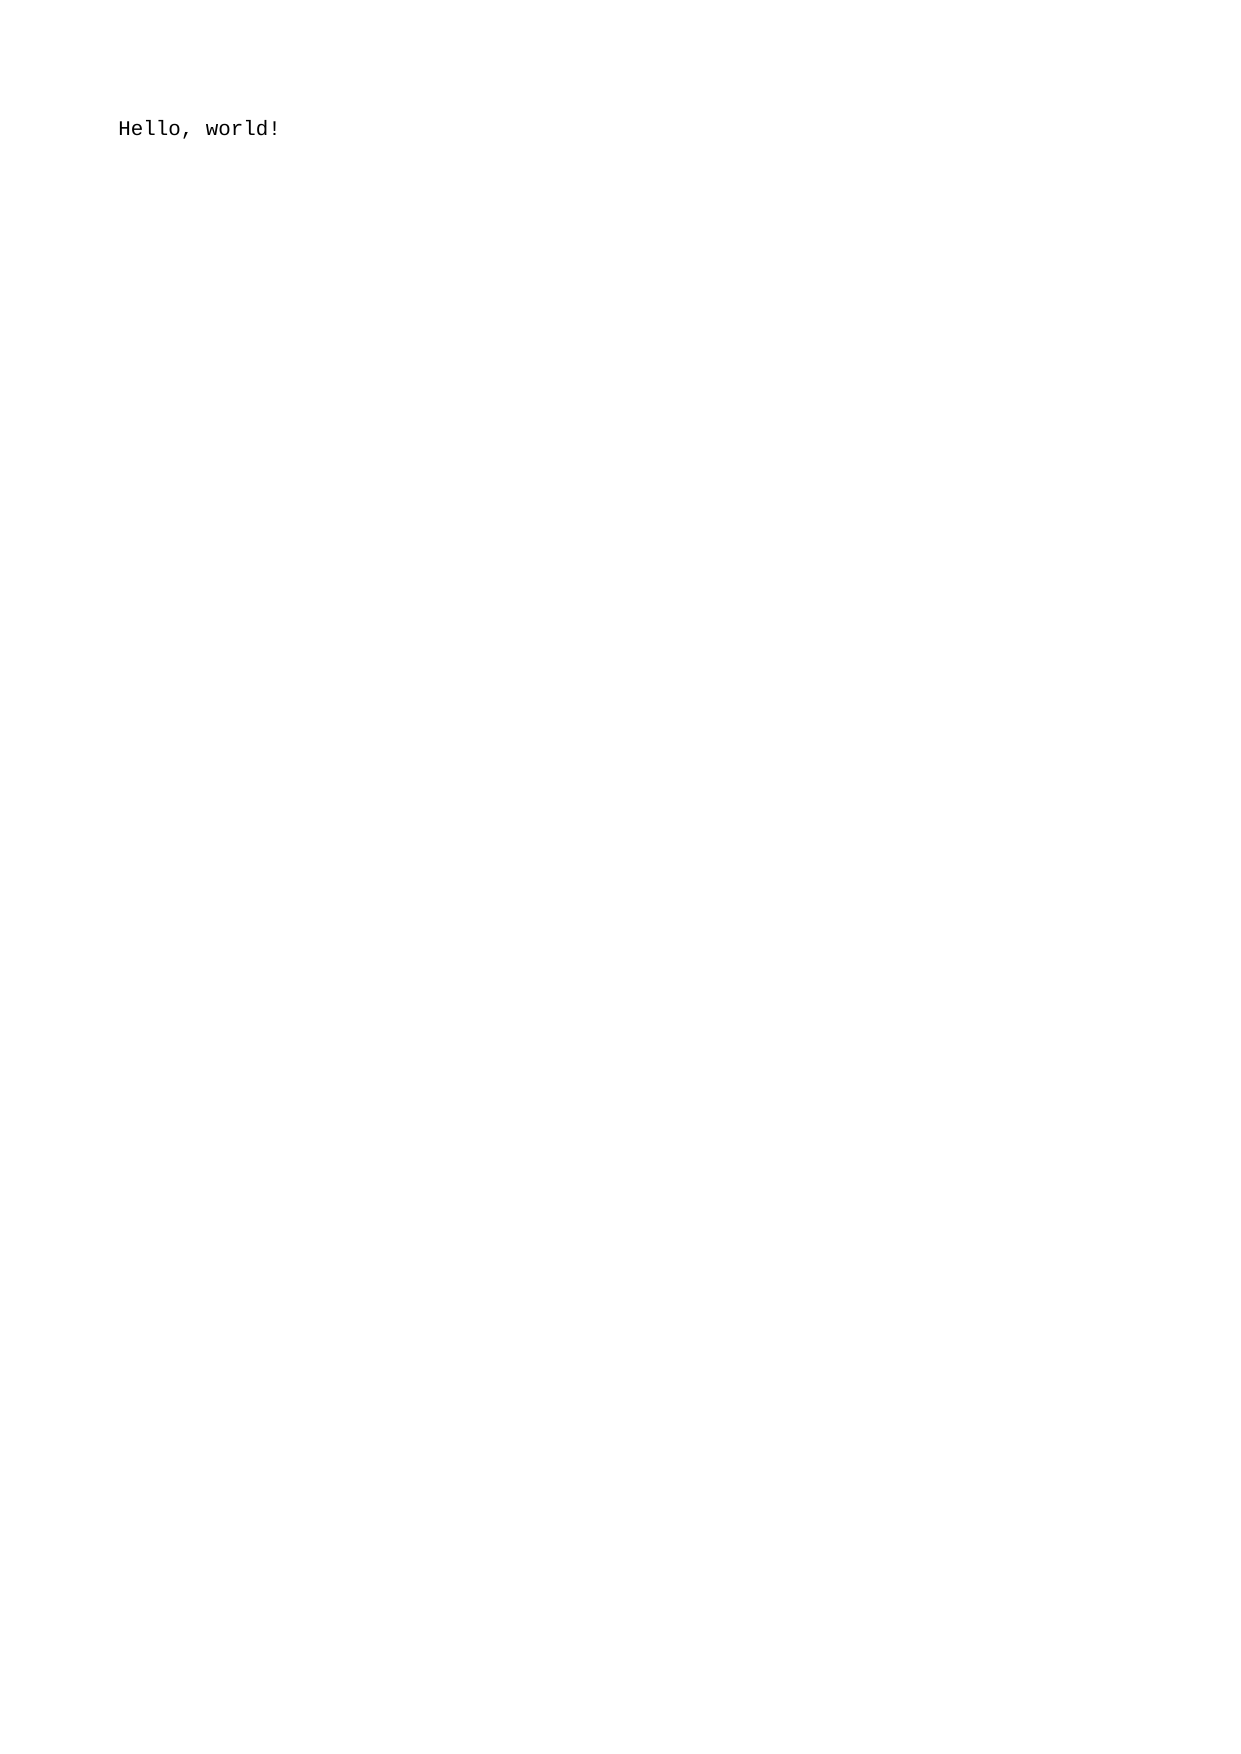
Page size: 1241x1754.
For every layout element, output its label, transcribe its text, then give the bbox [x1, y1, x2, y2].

text Hello, world! [118, 118, 1122, 142]
